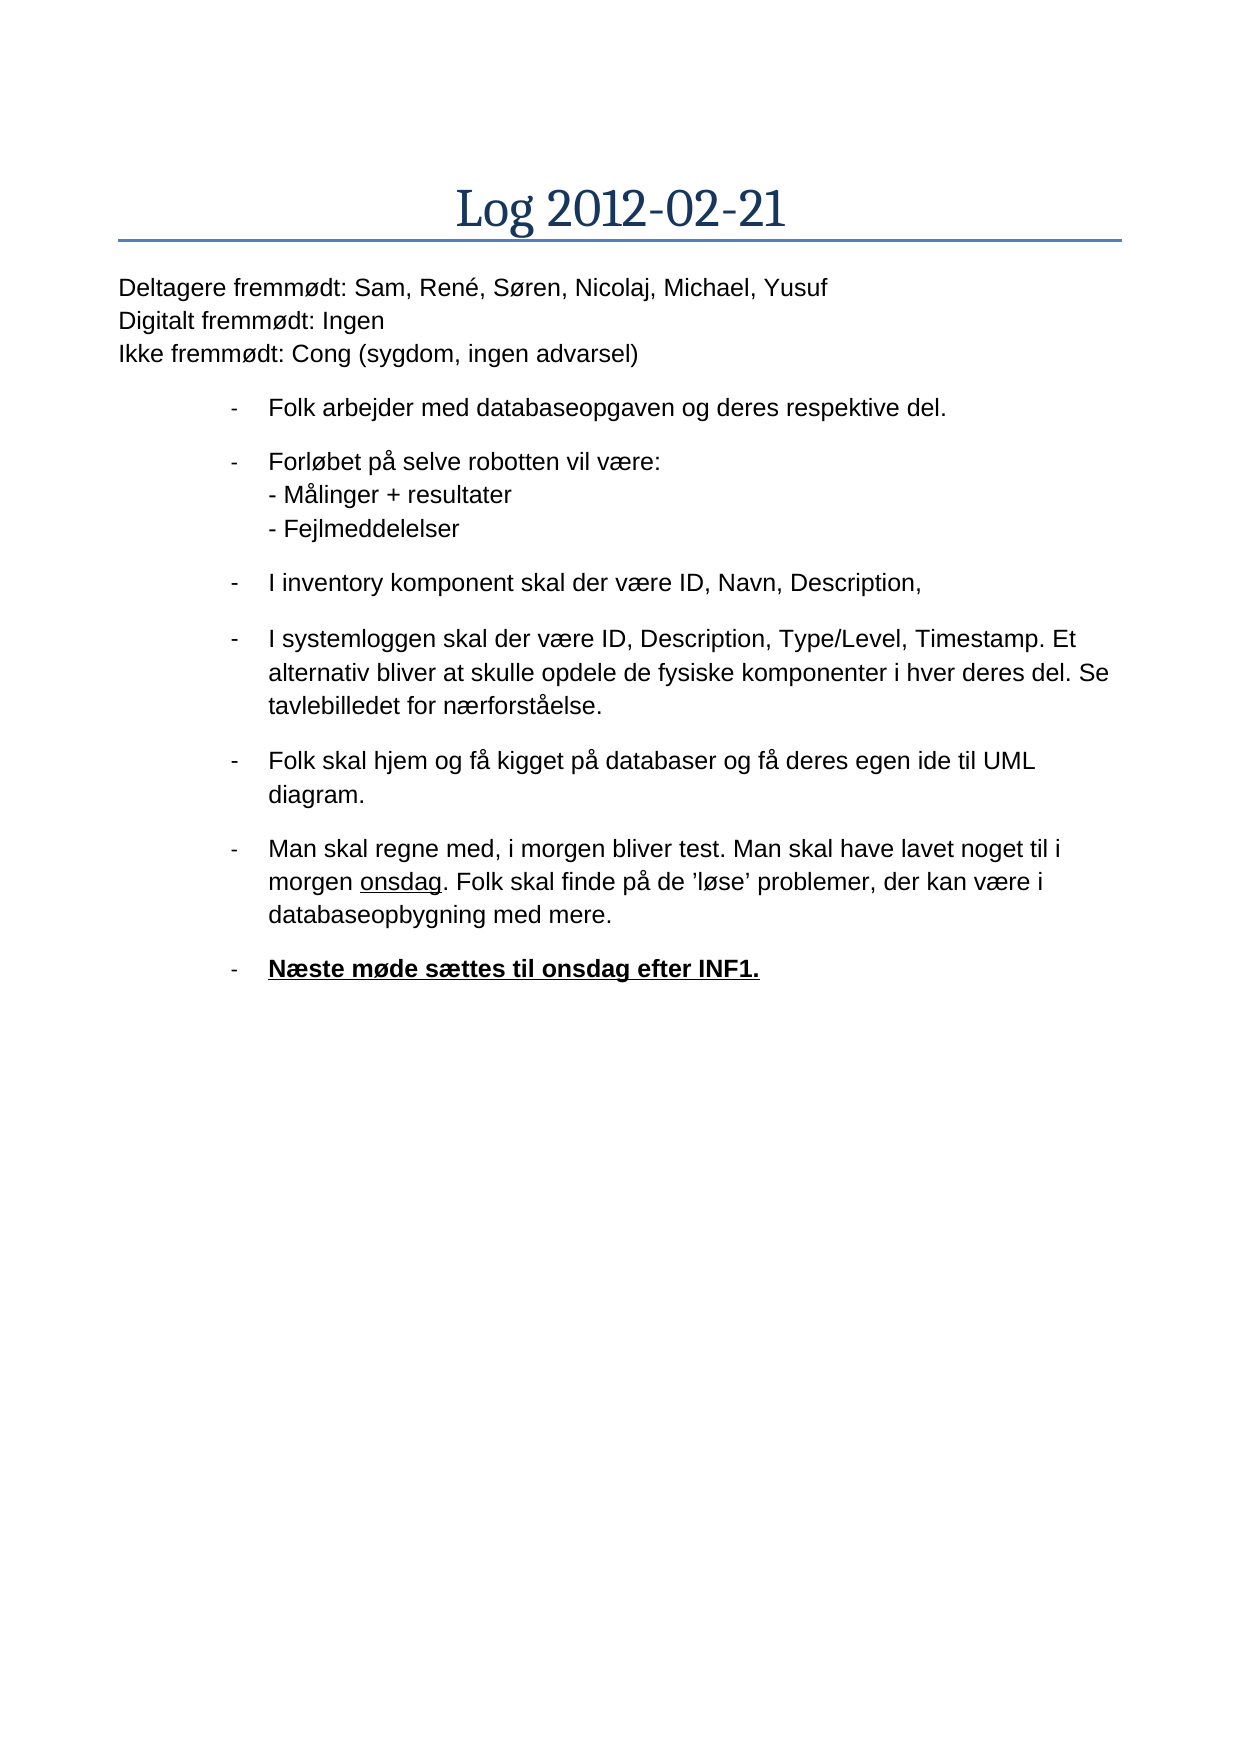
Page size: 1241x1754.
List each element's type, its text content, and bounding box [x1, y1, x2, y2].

list Næste møde sættes til onsdag efter INF1. [231, 954, 1122, 983]
list I inventory komponent skal der være ID, Navn, Description, [231, 567, 1122, 598]
list Folk skal hjem og få kigget på databaser og få deres egen ide til UML diagram. [231, 745, 1122, 808]
list I systemloggen skal der være ID, Description, Type/Level, Timestamp. Et alternativ bliver at skulle opdele de fysiske komponenter i hver deres del. Se tavlebilledet for nærforståelse. [231, 623, 1122, 720]
text Deltagere fremmødt: Sam, René, Søren, Nicolaj, Michael, Yusuf Digitalt fremmødt: Ingen Ikke fremmødt: Cong (sygdom, ingen advarsel) [118, 273, 1122, 368]
list Folk arbejder med databaseopgaven og deres respektive del. [231, 393, 1122, 422]
list Man skal regne med, i morgen bliver test. Man skal have lavet noget til i morgen onsdag. Folk skal finde på de ’løse’ problemer, der kan være i databaseopbygning med mere. [231, 833, 1122, 929]
text Log 2012-02-21 [118, 177, 1122, 239]
list Forløbet på selve robotten vil være: - Målinger + resultater - Fejlmeddelelser [231, 447, 1122, 542]
